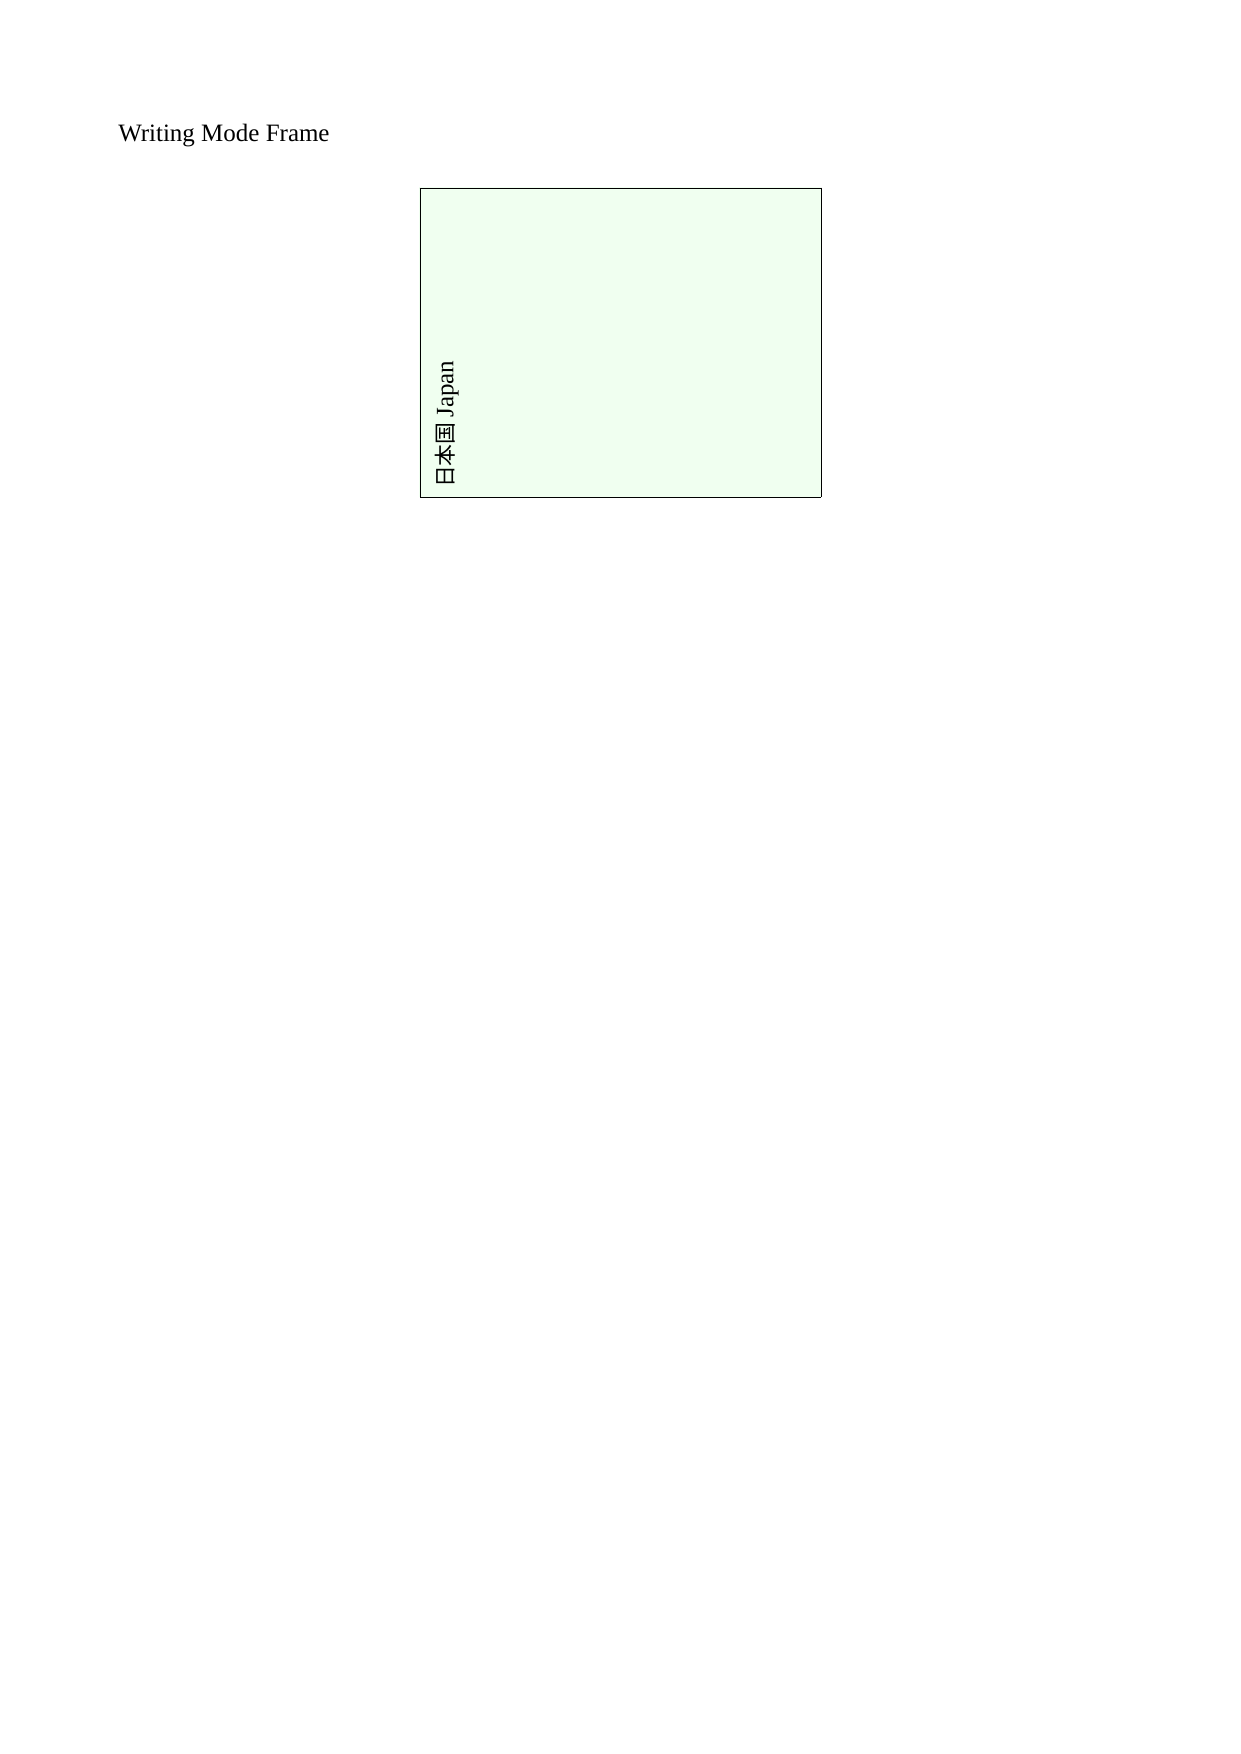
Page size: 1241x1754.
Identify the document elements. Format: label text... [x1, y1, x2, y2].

text 日本国 Japan [428, 196, 460, 488]
text Writing Mode Frame [118, 118, 1122, 147]
